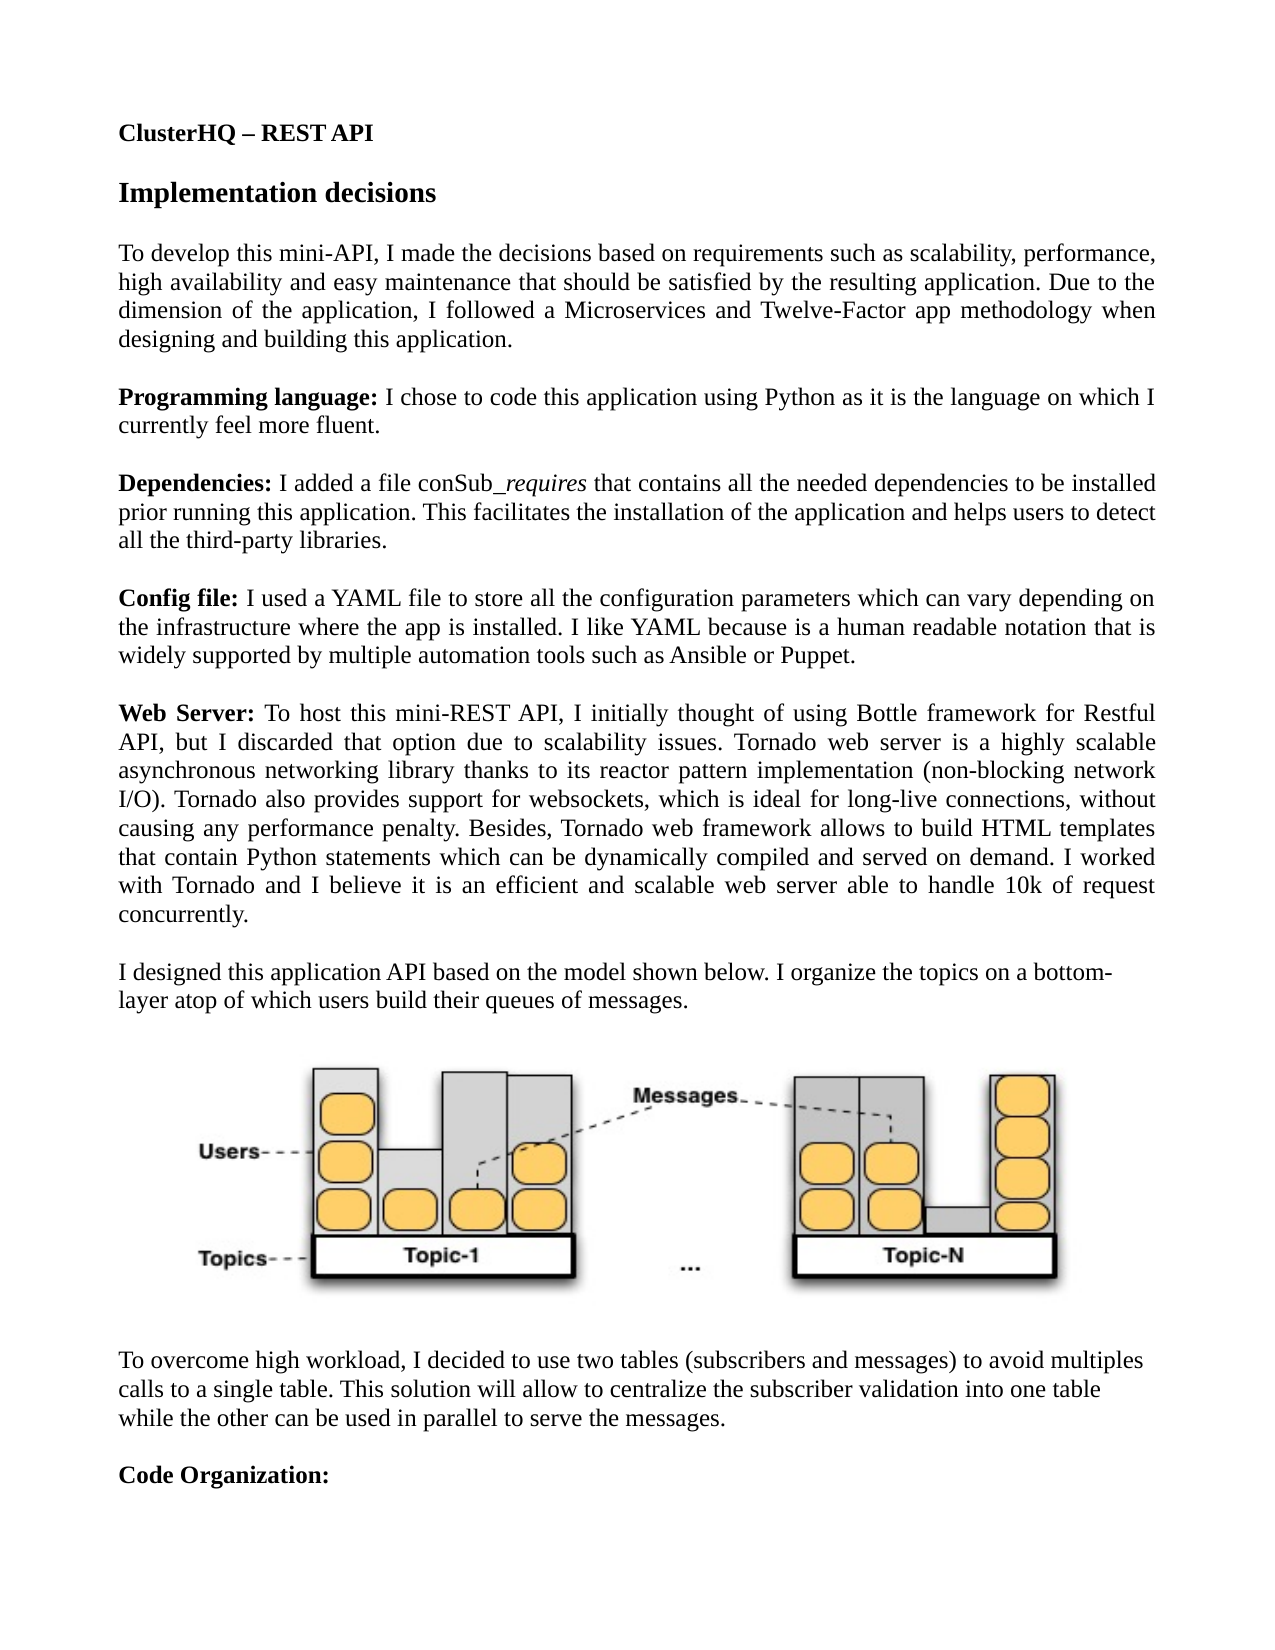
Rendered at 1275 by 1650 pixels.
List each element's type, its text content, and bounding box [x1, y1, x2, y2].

text Implementation decisions [118, 176, 1157, 209]
text Dependencies: I added a file conSub_requires that contains all the needed dependencies to be installed prior running this application. This facilitates the installation of the application and helps users to detect all the third-party libraries. [118, 468, 1157, 554]
text Config file: I used a YAML file to store all the configuration parameters which can vary depending on the infrastructure where the app is installed. I like YAML because is a human readable notation that is widely supported by multiple automation tools such as Ansible or Puppet. [118, 583, 1157, 669]
text I designed this application API based on the model shown below. I organize the topics on a bottom-layer atop of which users build their queues of messages. [118, 957, 1157, 1014]
text Programming language: I chose to code this application using Python as it is the language on which I currently feel more fluent. [118, 382, 1157, 439]
picture [182, 1042, 1093, 1317]
text Code Organization: [118, 1460, 1157, 1489]
text To overcome high workload, I decided to use two tables (subscribers and messages) to avoid multiples calls to a single table. This solution will allow to centralize the subscriber validation into one table while the other can be used in parallel to serve the messages. [118, 1345, 1157, 1431]
text To develop this mini-API, I made the decisions based on requirements such as scalability, performance, high availability and easy maintenance that should be satisfied by the resulting application. Due to the dimension of the application, I followed a Microservices and Twelve-Factor app methodology when designing and building this application. [118, 238, 1157, 353]
text ClusterHQ – REST API [118, 118, 1157, 147]
text Web Server: To host this mini-REST API, I initially thought of using Bottle framework for Restful API, but I discarded that option due to scalability issues. Tornado web server is a highly scalable asynchronous networking library thanks to its reactor pattern implementation (non-blocking network I/O). Tornado also provides support for websockets, which is ideal for long-live connections, without causing any performance penalty. Besides, Tornado web framework allows to build HTML templates that contain Python statements which can be dynamically compiled and served on demand. I worked with Tornado and I believe it is an efficient and scalable web server able to handle 10k of request concurrently. [118, 698, 1157, 928]
